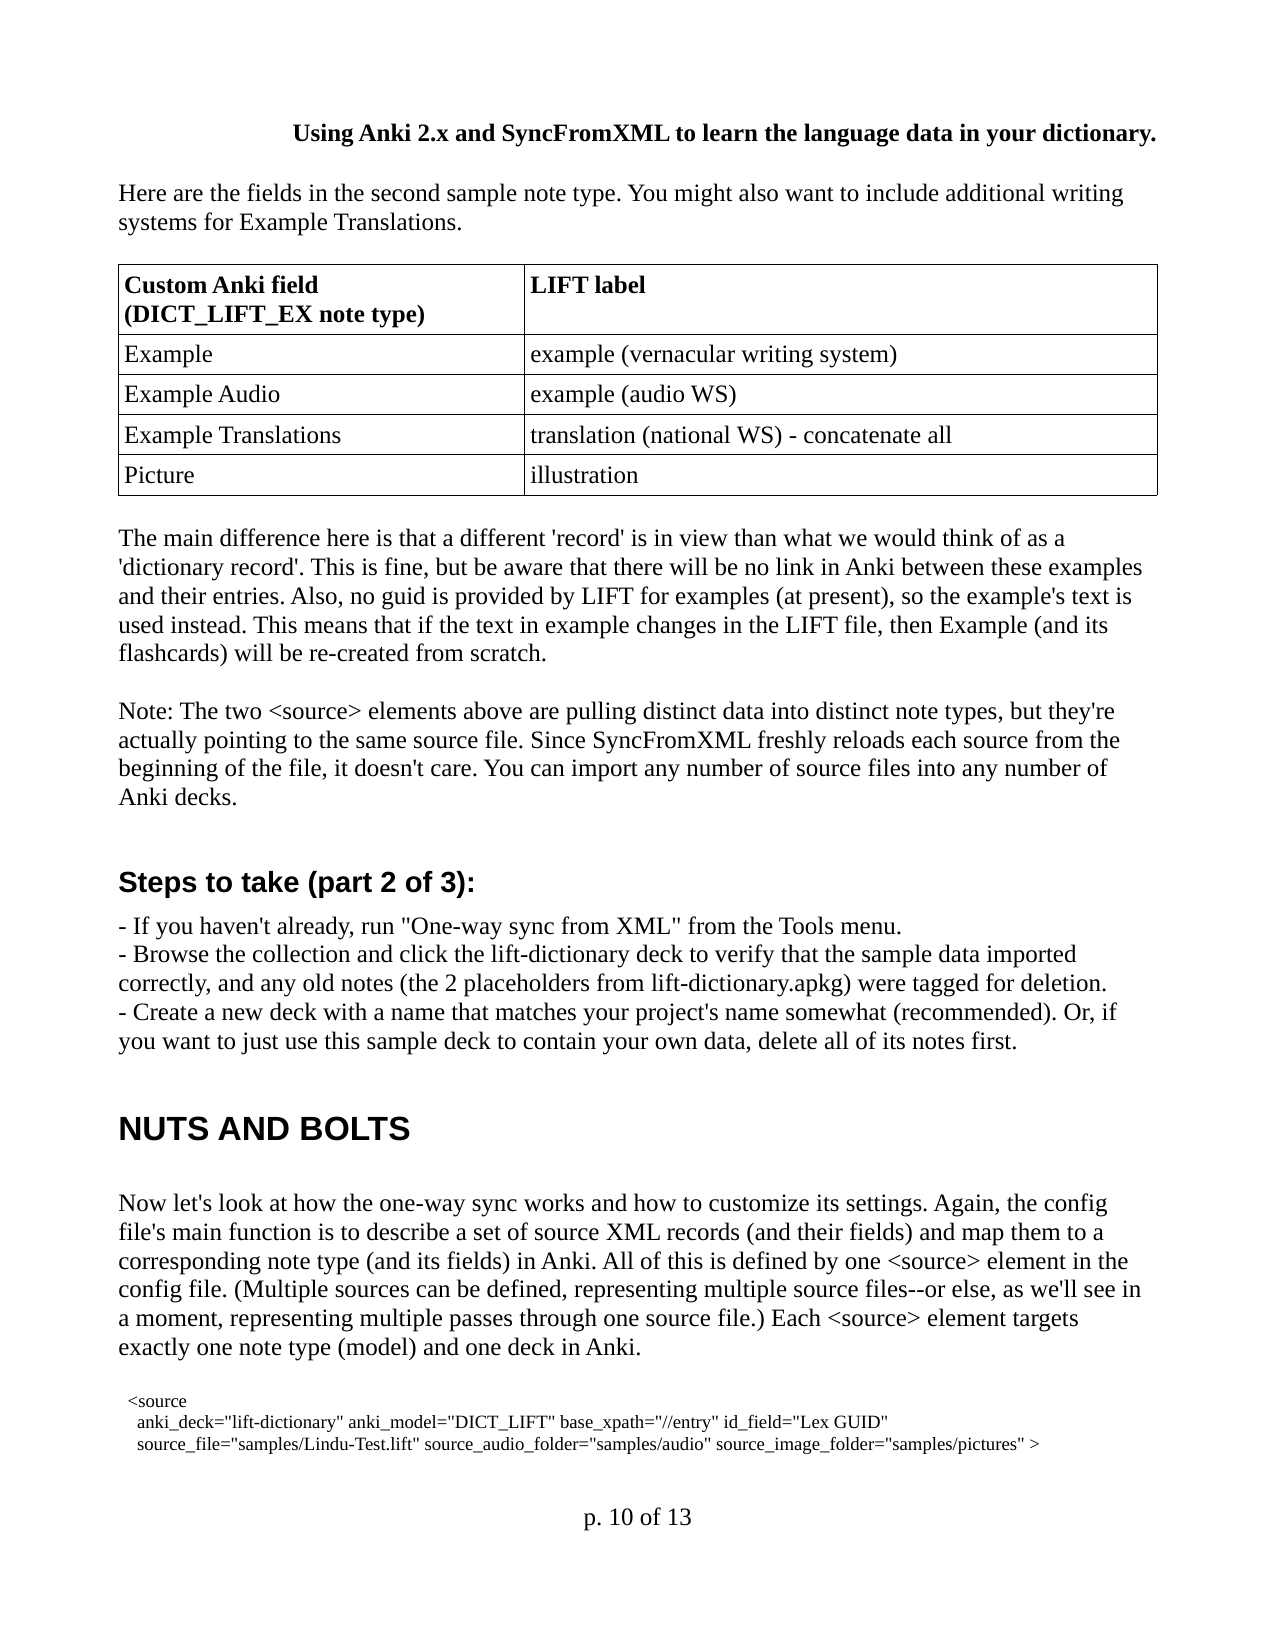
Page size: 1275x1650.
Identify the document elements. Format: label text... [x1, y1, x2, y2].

table_cell translation (national WS) - concatenate all [525, 415, 1157, 454]
subtitle NUTS AND BOLTS [118, 1108, 1157, 1147]
subtitle Steps to take (part 2 of 3): [118, 865, 1157, 898]
text - Browse the collection and click the lift-dictionary deck to verify that the sample data imported correctly, and any old notes (the 2 placeholders from lift-dictionary.apkg) were tagged for deletion. [118, 939, 1157, 997]
text source_file="samples/Lindu-Test.lift" source_audio_folder="samples/audio" source_image_folder="samples/pictures" > [118, 1433, 1157, 1454]
text Note: The two <source> elements above are pulling distinct data into distinct note types, but they're actually pointing to the same source file. Since SyncFromXML freshly reloads each source from the beginning of the file, it doesn't care. You can import any number of source files into any number of Anki decks. [118, 696, 1157, 811]
table_header LIFT label [525, 265, 1157, 333]
table_cell example (audio WS) [525, 375, 1157, 414]
table_cell Example [119, 335, 524, 374]
table_header Custom Anki field (DICT_LIFT_EX note type) [119, 265, 524, 333]
text The main difference here is that a different 'record' is in view than what we would think of as a 'dictionary record'. This is fine, but be aware that there will be no link in Anki between these examples and their entries. Also, no guid is provided by LIFT for examples (at present), so the example's text is used instead. This means that if the text in example changes in the LIFT file, then Example (and its flashcards) will be re-created from scratch. [118, 523, 1157, 667]
table_cell example (vernacular writing system) [525, 335, 1157, 374]
text <source [118, 1389, 1157, 1411]
table_cell Picture [119, 455, 524, 495]
text - Create a new deck with a name that matches your project's name somewhat (recommended). Or, if you want to just use this sample deck to contain your own data, delete all of its notes first. [118, 997, 1157, 1054]
table_cell illustration [525, 455, 1157, 495]
text Here are the fields in the second sample note type. You might also want to include additional writing systems for Example Translations. [118, 178, 1157, 236]
table_cell Example Audio [119, 375, 524, 414]
text anki_deck="lift-dictionary" anki_model="DICT_LIFT" base_xpath="//entry" id_field="Lex GUID" [118, 1411, 1157, 1433]
table_cell Example Translations [119, 415, 524, 454]
text Now let's look at how the one-way sync works and how to customize its settings. Again, the config file's main function is to describe a set of source XML records (and their fields) and map them to a corresponding note type (and its fields) in Anki. All of this is defined by one <source> element in the config file. (Multiple sources can be defined, representing multiple source files--or else, as we'll see in a moment, representing multiple passes through one source file.) Each <source> element targets exactly one note type (model) and one deck in Anki. [118, 1188, 1157, 1361]
text - If you haven't already, run "One-way sync from XML" from the Tools menu. [118, 911, 1157, 939]
